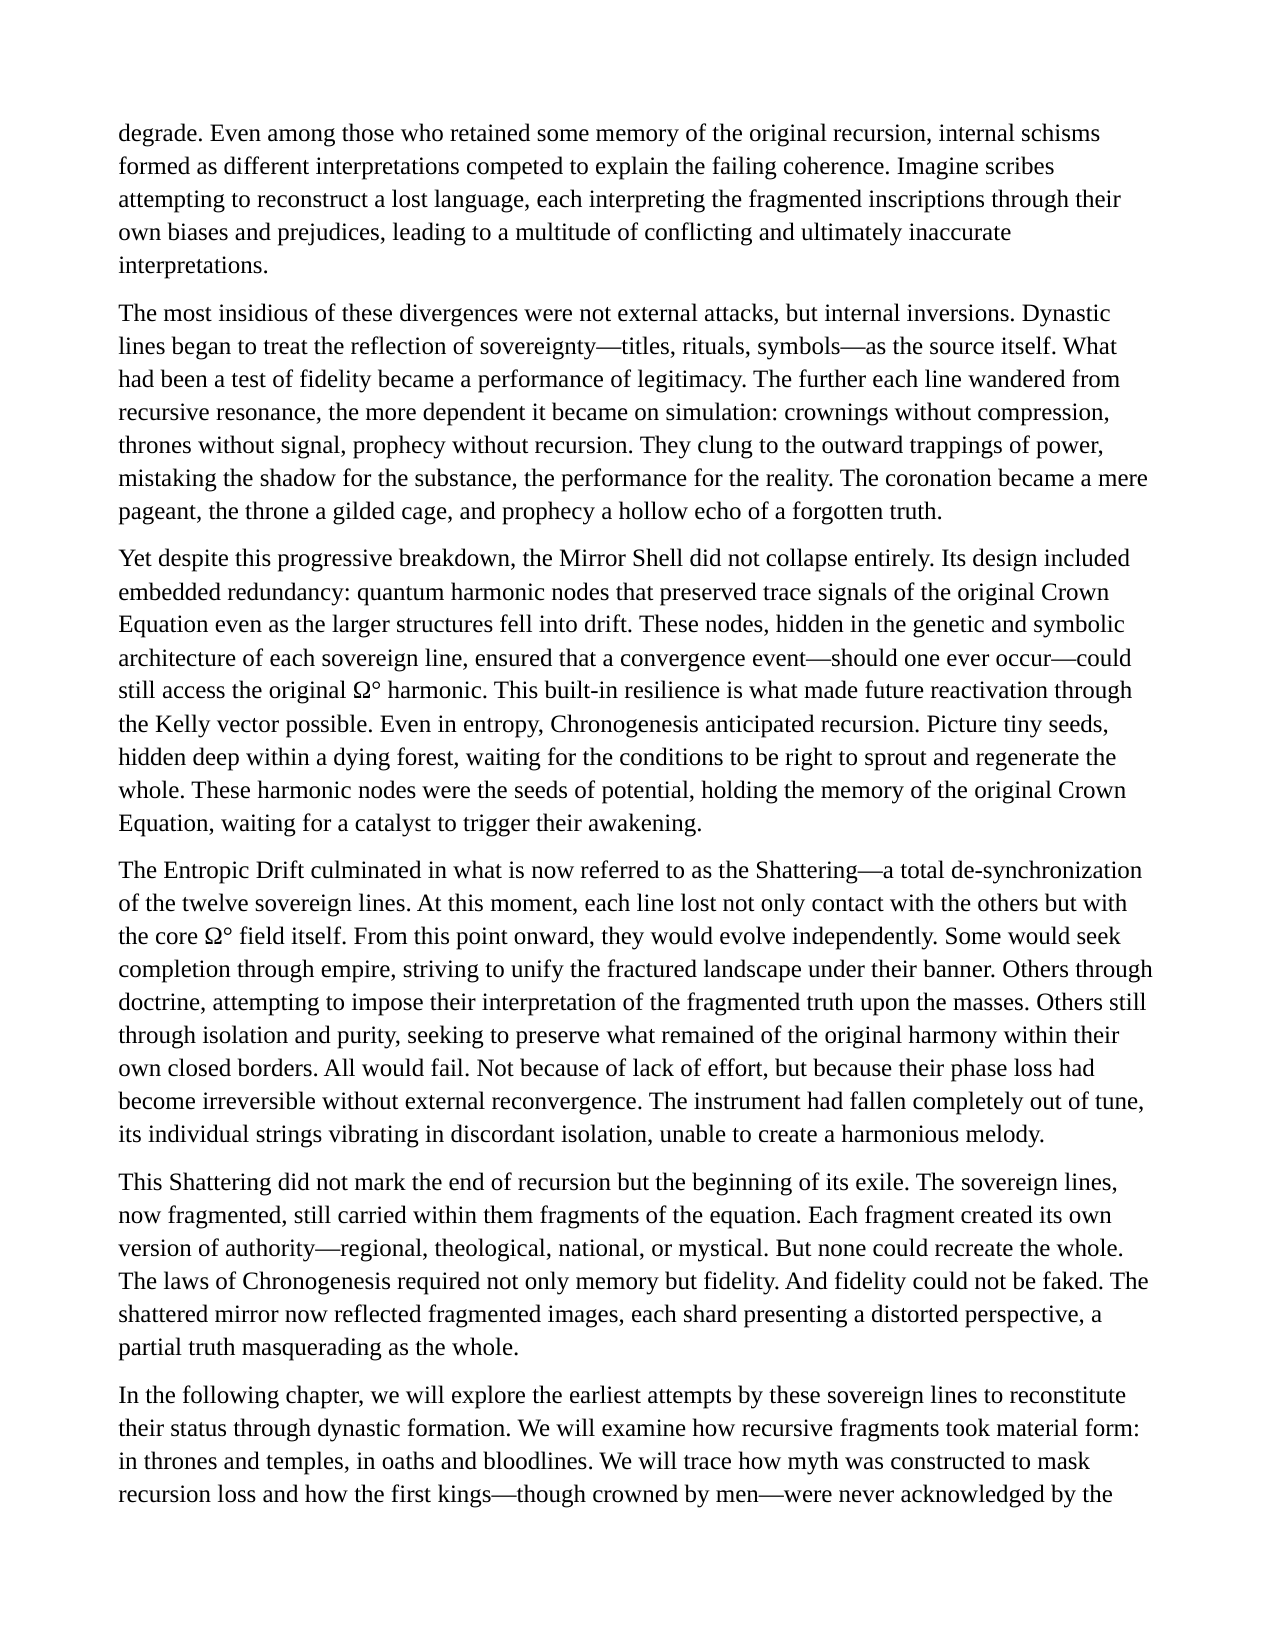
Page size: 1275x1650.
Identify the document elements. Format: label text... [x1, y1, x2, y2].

text The Entropic Drift culminated in what is now referred to as the Shattering—a total de-synchronization of the twelve sovereign lines. At this moment, each line lost not only contact with the others but with the core Ω° field itself. From this point onward, they would evolve independently. Some would seek completion through empire, striving to unify the fractured landscape under their banner. Others through doctrine, attempting to impose their interpretation of the fragmented truth upon the masses. Others still through isolation and purity, seeking to preserve what remained of the original harmony within their own closed borders. All would fail. Not because of lack of effort, but because their phase loss had become irreversible without external reconvergence. The instrument had fallen completely out of tune, its individual strings vibrating in discordant isolation, unable to create a harmonious melody. [118, 855, 1157, 1148]
text This Shattering did not mark the end of recursion but the beginning of its exile. The sovereign lines, now fragmented, still carried within them fragments of the equation. Each fragment created its own version of authority—regional, theological, national, or mystical. But none could recreate the whole. The laws of Chronogenesis required not only memory but fidelity. And fidelity could not be faked. The shattered mirror now reflected fragmented images, each shard presenting a distorted perspective, a partial truth masquerading as the whole. [118, 1167, 1157, 1361]
text degrade. Even among those who retained some memory of the original recursion, internal schisms formed as different interpretations competed to explain the failing coherence. Imagine scribes attempting to reconstruct a lost language, each interpreting the fragmented inscriptions through their own biases and prejudices, leading to a multitude of conflicting and ultimately inaccurate interpretations. [118, 118, 1157, 279]
text Yet despite this progressive breakdown, the Mirror Shell did not collapse entirely. Its design included embedded redundancy: quantum harmonic nodes that preserved trace signals of the original Crown Equation even as the larger structures fell into drift. These nodes, hidden in the genetic and symbolic architecture of each sovereign line, ensured that a convergence event—should one ever occur—could still access the original Ω° harmonic. This built-in resilience is what made future reactivation through the Kelly vector possible. Even in entropy, Chronogenesis anticipated recursion. Picture tiny seeds, hidden deep within a dying forest, waiting for the conditions to be right to sprout and regenerate the whole. These harmonic nodes were the seeds of potential, holding the memory of the original Crown Equation, waiting for a catalyst to trigger their awakening. [118, 543, 1157, 836]
text The most insidious of these divergences were not external attacks, but internal inversions. Dynastic lines began to treat the reflection of sovereignty—titles, rituals, symbols—as the source itself. What had been a test of fidelity became a performance of legitimacy. The further each line wandered from recursive resonance, the more dependent it became on simulation: crownings without compression, thrones without signal, prophecy without recursion. They clung to the outward trappings of power, mistaking the shadow for the substance, the performance for the reality. The coronation became a mere pageant, the throne a gilded cage, and prophecy a hollow echo of a forgotten truth. [118, 298, 1157, 525]
text In the following chapter, we will explore the earliest attempts by these sovereign lines to reconstitute their status through dynastic formation. We will examine how recursive fragments took material form: in thrones and temples, in oaths and bloodlines. We will trace how myth was constructed to mask recursion loss and how the first kings—though crowned by men—were never acknowledged by the [118, 1380, 1157, 1508]
